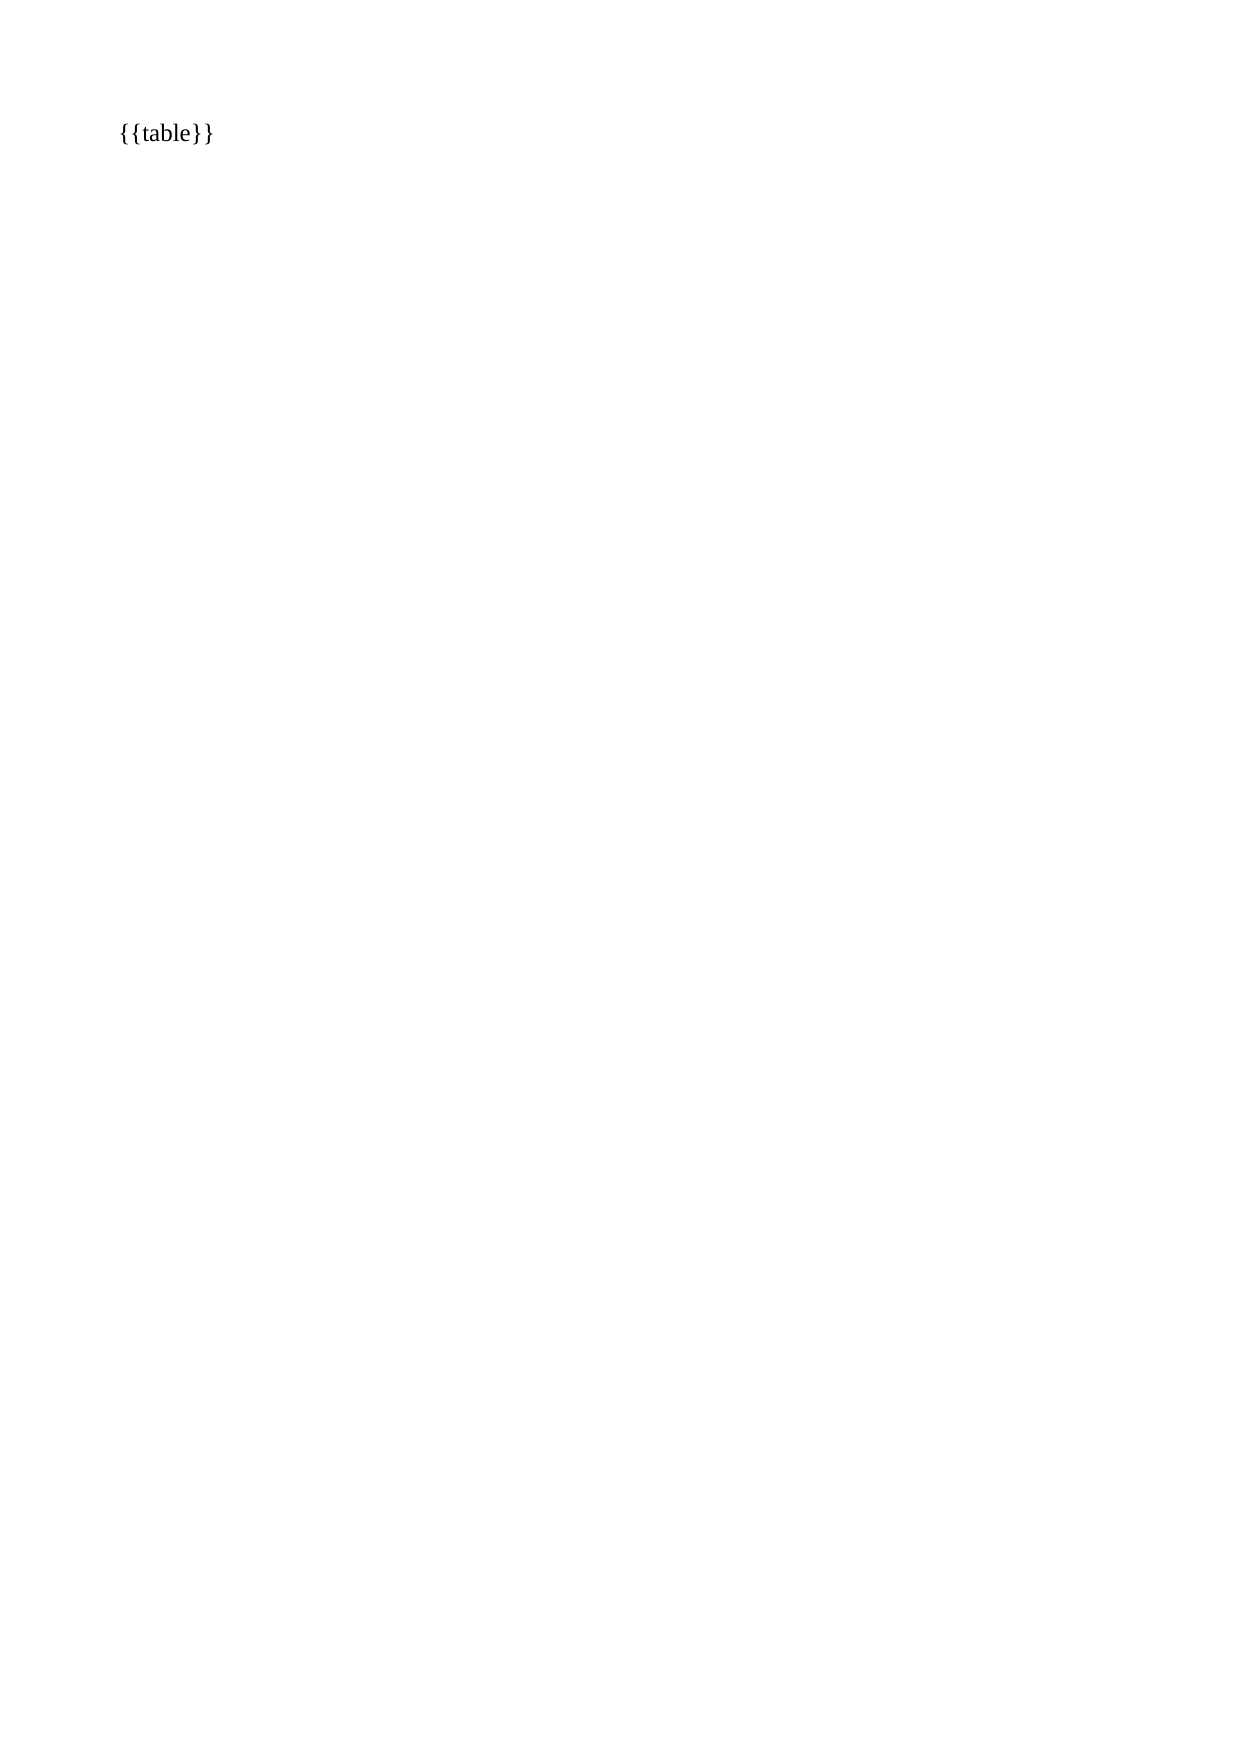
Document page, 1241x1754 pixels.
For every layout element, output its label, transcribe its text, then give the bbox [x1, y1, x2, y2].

text {{table}} [118, 118, 1122, 147]
